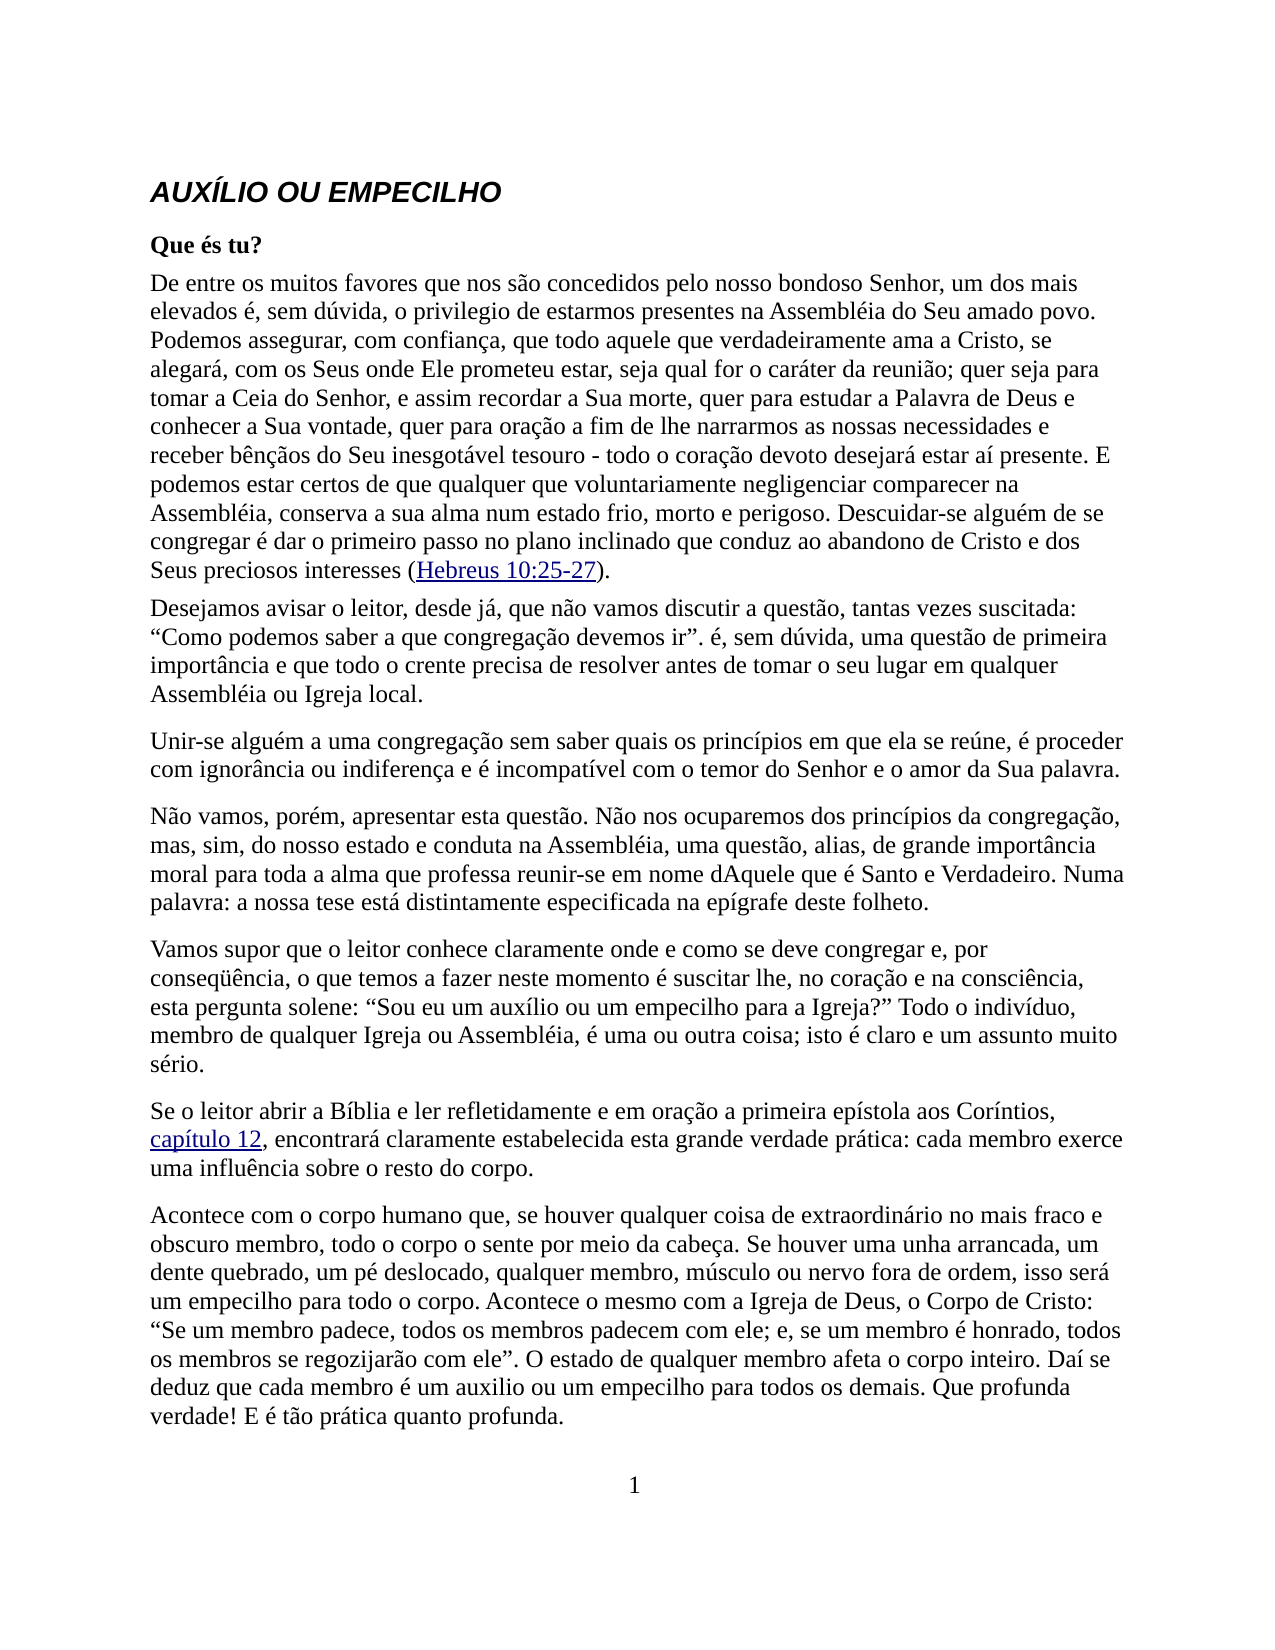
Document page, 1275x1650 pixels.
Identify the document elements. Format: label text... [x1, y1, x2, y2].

text Não vamos, porém, apresentar esta questão. Não nos ocuparemos dos princípios da congregação, mas, sim, do nosso estado e conduta na Assembléia, uma questão, alias, de grande importância moral para toda a alma que professa reunir-se em nome dAquele que é Santo e Verdadeiro. Numa palavra: a nossa tese está distintamente especificada na epígrafe deste folheto. [150, 801, 1125, 916]
subtitle AUXÍLIO OU EMPECILHO [150, 175, 1125, 208]
text Acontece com o corpo humano que, se houver qualquer coisa de extraordinário no mais fraco e obscuro membro, todo o corpo o sente por meio da cabeça. Se houver uma unha arrancada, um dente quebrado, um pé deslocado, qualquer membro, músculo ou nervo fora de ordem, isso será um empecilho para todo o corpo. Acontece o mesmo com a Igreja de Deus, o Corpo de Cristo: “Se um membro padece, todos os membros padecem com ele; e, se um membro é honrado, todos os membros se regozijarão com ele”. O estado de qualquer membro afeta o corpo inteiro. Daí se deduz que cada membro é um auxilio ou um empecilho para todos os demais. Que profunda verdade! E é tão prática quanto profunda. [150, 1200, 1125, 1430]
text Vamos supor que o leitor conhece claramente onde e como se deve congregar e, por conseqüência, o que temos a fazer neste momento é suscitar lhe, no coração e na consciência, esta pergunta solene: “Sou eu um auxílio ou um empecilho para a Igreja?” Todo o indivíduo, membro de qualquer Igreja ou Assembléia, é uma ou outra coisa; isto é claro e um assunto muito sério. [150, 934, 1125, 1078]
text Se o leitor abrir a Bíblia e ler refletidamente e em oração a primeira epístola aos Coríntios, capítulo 12, encontrará claramente estabelecida esta grande verdade prática: cada membro exerce uma influência sobre o resto do corpo. [150, 1096, 1125, 1182]
text Desejamos avisar o leitor, desde já, que não vamos discutir a questão, tantas vezes suscitada: “Como podemos saber a que congregação devemos ir”. é, sem dúvida, uma questão de primeira importância e que todo o crente precisa de resolver antes de tomar o seu lugar em qualquer Assembléia ou Igreja local. [150, 593, 1125, 708]
text De entre os muitos favores que nos são concedidos pelo nosso bondoso Senhor, um dos mais elevados é, sem dúvida, o privilegio de estarmos presentes na Assembléia do Seu amado povo. Podemos assegurar, com confiança, que todo aquele que verdadeiramente ama a Cristo, se alegará, com os Seus onde Ele prometeu estar, seja qual for o caráter da reunião; quer seja para tomar a Ceia do Senhor, e assim recordar a Sua morte, quer para estudar a Palavra de Deus e conhecer a Sua vontade, quer para oração a fim de lhe narrarmos as nossas necessidades e receber bênçãos do Seu inesgotável tesouro - todo o coração devoto desejará estar aí presente. E podemos estar certos de que qualquer que voluntariamente negligenciar comparecer na Assembléia, conserva a sua alma num estado frio, morto e perigoso. Descuidar-se alguém de se congregar é dar o primeiro passo no plano inclinado que conduz ao abandono de Cristo e dos Seus preciosos interesses (Hebreus 10:25-27). [150, 268, 1125, 584]
text Que és tu? [150, 230, 1125, 259]
text Unir-se alguém a uma congregação sem saber quais os princípios em que ela se reúne, é proceder com ignorância ou indiferença e é incompatível com o temor do Senhor e o amor da Sua palavra. [150, 726, 1125, 783]
